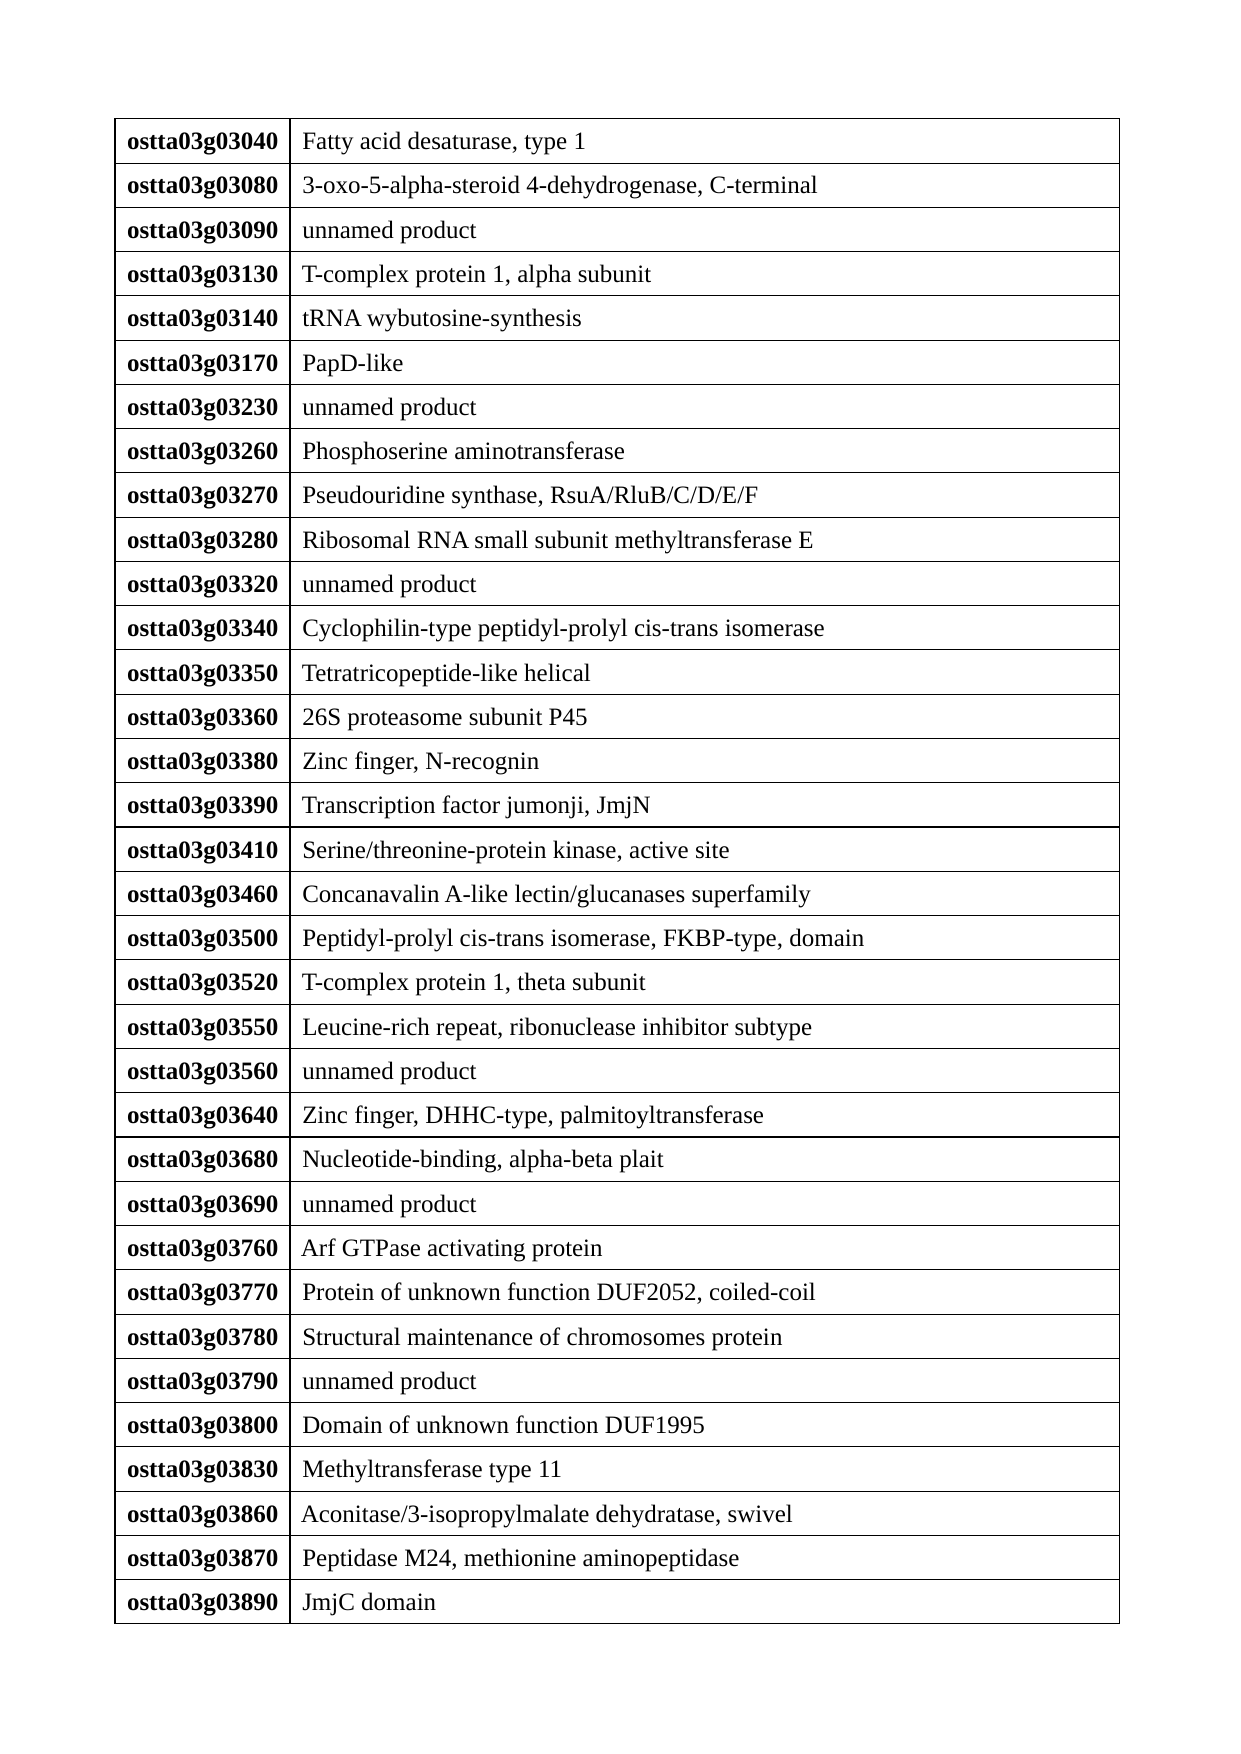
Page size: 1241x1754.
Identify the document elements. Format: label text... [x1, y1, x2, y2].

table_cell Cyclophilin-type peptidyl-prolyl cis-trans isomerase [291, 606, 1119, 649]
table_cell Domain of unknown function DUF1995 [291, 1403, 1119, 1446]
table_cell Zinc finger, DHHC-type, palmitoyltransferase [291, 1093, 1119, 1136]
table_cell ostta03g03170 [116, 341, 289, 384]
table_cell ostta03g03260 [116, 429, 289, 472]
table_cell ostta03g03280 [116, 518, 289, 561]
table_cell ostta03g03640 [116, 1093, 289, 1136]
table_cell ostta03g03790 [116, 1359, 289, 1402]
table_cell ostta03g03410 [116, 828, 289, 871]
table_cell ostta03g03140 [116, 296, 289, 339]
table_cell ostta03g03500 [116, 916, 289, 959]
table_cell ostta03g03460 [116, 872, 289, 915]
table_cell ostta03g03550 [116, 1005, 289, 1048]
table_cell Leucine-rich repeat, ribonuclease inhibitor subtype [291, 1005, 1119, 1048]
table_cell Methyltransferase type 11 [291, 1447, 1119, 1491]
table_cell unnamed product [291, 1049, 1119, 1092]
table_cell unnamed product [291, 562, 1119, 605]
table_cell ostta03g03080 [116, 164, 289, 207]
table_cell Peptidase M24, methionine aminopeptidase [291, 1536, 1119, 1579]
table_cell ostta03g03560 [116, 1049, 289, 1092]
table_cell ostta03g03760 [116, 1226, 289, 1269]
table_cell unnamed product [291, 385, 1119, 428]
table_cell ostta03g03130 [116, 252, 289, 295]
table_cell ostta03g03320 [116, 562, 289, 605]
table_cell Protein of unknown function DUF2052, coiled-coil [291, 1270, 1119, 1313]
table_cell ostta03g03870 [116, 1536, 289, 1579]
table_cell Peptidyl-prolyl cis-trans isomerase, FKBP-type, domain [291, 916, 1119, 959]
table_cell JmjC domain [291, 1580, 1119, 1623]
table_cell ostta03g03270 [116, 473, 289, 517]
table_cell ostta03g03780 [116, 1315, 289, 1358]
table_cell Arf GTPase activating protein [291, 1226, 1119, 1269]
table_cell ostta03g03230 [116, 385, 289, 428]
table_cell ostta03g03680 [116, 1138, 289, 1181]
table_cell ostta03g03890 [116, 1580, 289, 1623]
table_cell ostta03g03380 [116, 739, 289, 782]
table_cell ostta03g03830 [116, 1447, 289, 1491]
table_cell Serine/threonine-protein kinase, active site [291, 828, 1119, 871]
table_cell unnamed product [291, 1182, 1119, 1225]
table_cell Aconitase/3-isopropylmalate dehydratase, swivel [291, 1492, 1119, 1535]
table_cell Fatty acid desaturase, type 1 [291, 119, 1119, 162]
table_cell Ribosomal RNA small subunit methyltransferase E [291, 518, 1119, 561]
table_cell Nucleotide-binding, alpha-beta plait [291, 1138, 1119, 1181]
table_cell ostta03g03770 [116, 1270, 289, 1313]
table_cell PapD-like [291, 341, 1119, 384]
table_cell Transcription factor jumonji, JmjN [291, 783, 1119, 826]
table_cell T-complex protein 1, theta subunit [291, 960, 1119, 1003]
table_cell ostta03g03800 [116, 1403, 289, 1446]
table_cell 3-oxo-5-alpha-steroid 4-dehydrogenase, C-terminal [291, 164, 1119, 207]
table_cell Phosphoserine aminotransferase [291, 429, 1119, 472]
table_cell ostta03g03350 [116, 650, 289, 694]
table_cell ostta03g03690 [116, 1182, 289, 1225]
table_cell ostta03g03520 [116, 960, 289, 1003]
table_cell ostta03g03360 [116, 695, 289, 738]
table_cell Concanavalin A-like lectin/glucanases superfamily [291, 872, 1119, 915]
table_cell unnamed product [291, 1359, 1119, 1402]
table_cell Zinc finger, N-recognin [291, 739, 1119, 782]
table_cell unnamed product [291, 208, 1119, 251]
table_cell ostta03g03040 [116, 119, 289, 162]
table_cell 26S proteasome subunit P45 [291, 695, 1119, 738]
table_cell ostta03g03860 [116, 1492, 289, 1535]
table_cell Tetratricopeptide-like helical [291, 650, 1119, 694]
table_cell tRNA wybutosine-synthesis [291, 296, 1119, 339]
table_cell Structural maintenance of chromosomes protein [291, 1315, 1119, 1358]
table_cell ostta03g03090 [116, 208, 289, 251]
table_cell T-complex protein 1, alpha subunit [291, 252, 1119, 295]
table_cell ostta03g03340 [116, 606, 289, 649]
table_cell ostta03g03390 [116, 783, 289, 826]
table_cell Pseudouridine synthase, RsuA/RluB/C/D/E/F [291, 473, 1119, 517]
